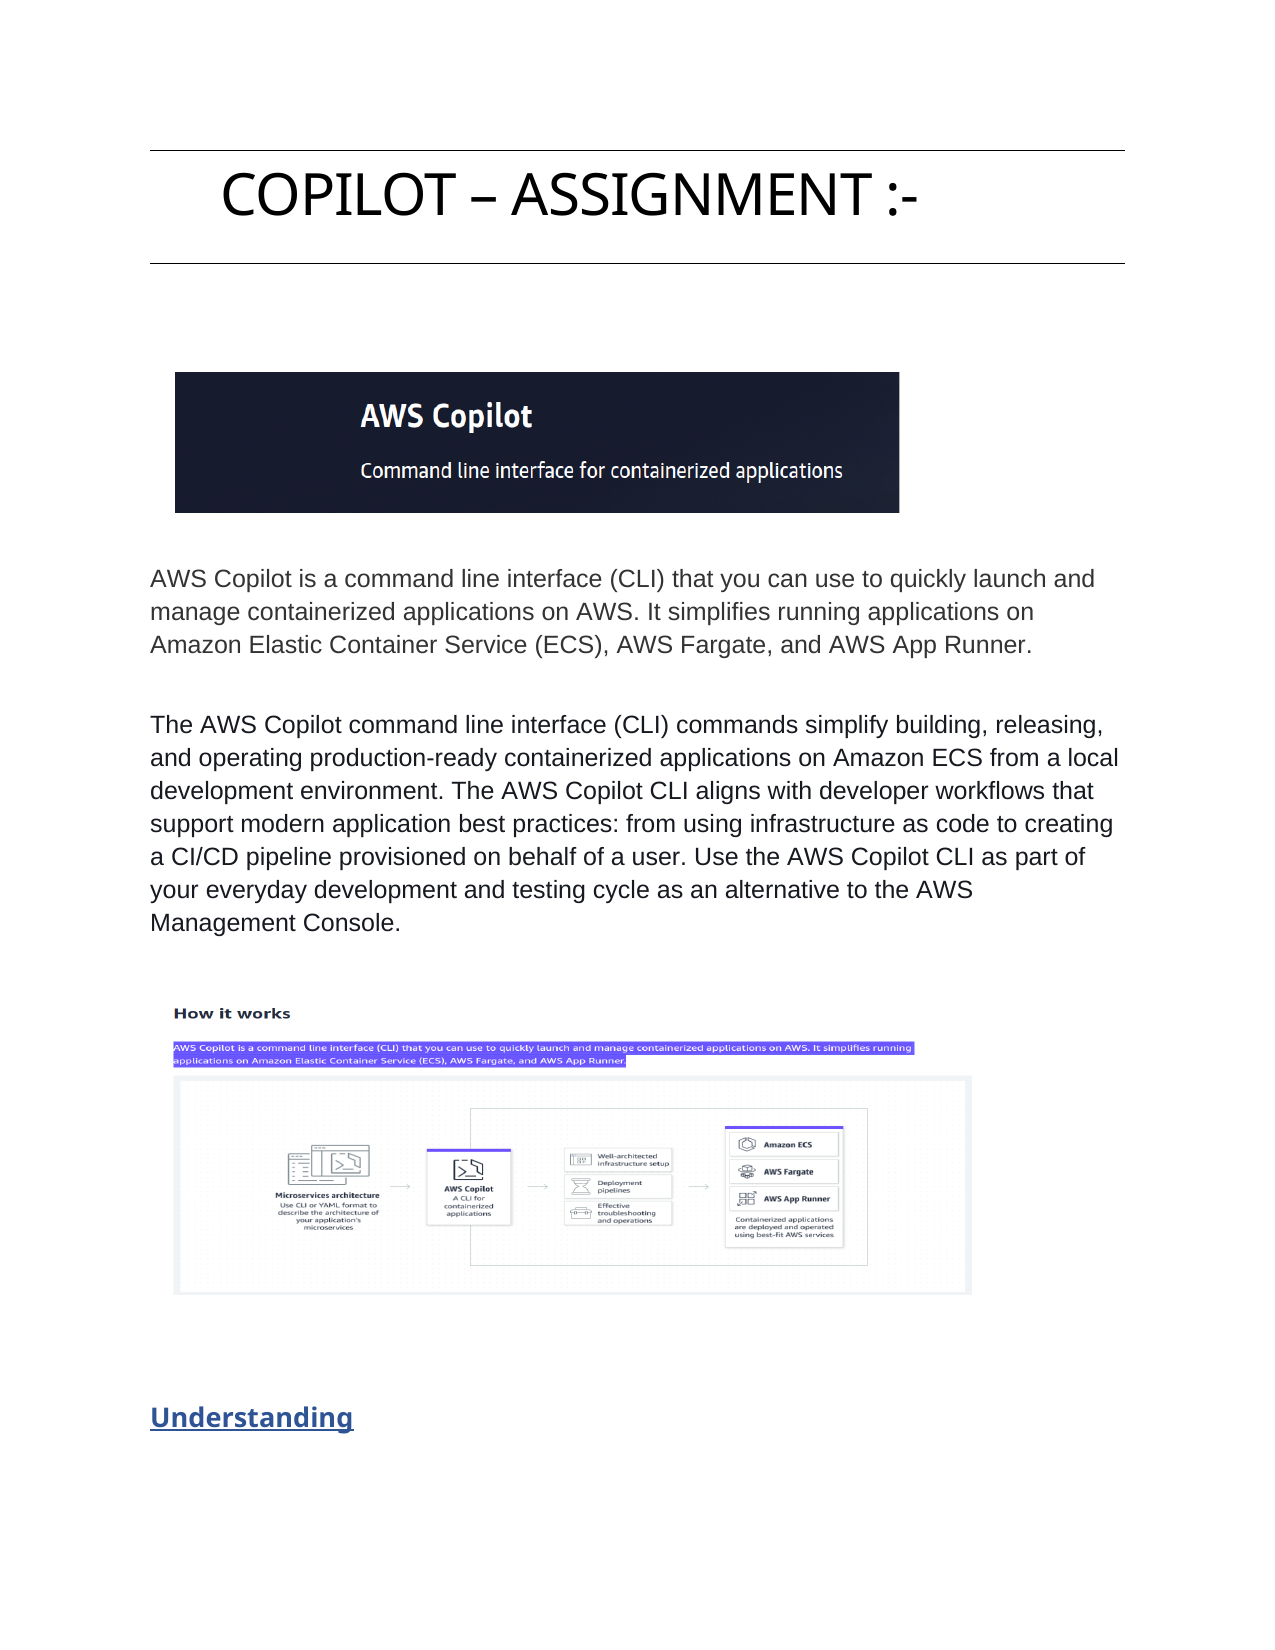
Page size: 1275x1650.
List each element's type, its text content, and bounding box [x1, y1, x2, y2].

picture [175, 372, 415, 486]
text AWS Copilot is a command line interface (CLI) that you can use to quickly launch and manage containerized applications on AWS. It simplifies running applications on Amazon Elastic Container Service (ECS), AWS Fargate, and AWS App Runner. [150, 564, 1125, 659]
title COPILOT – ASSIGNMENT :- [150, 151, 1125, 233]
picture [157, 996, 1077, 1295]
subtitle Understanding [150, 1398, 1125, 1435]
text The AWS Copilot command line interface (CLI) commands simplify building, releasing, and operating production-ready containerized applications on Amazon ECS from a local development environment. The AWS Copilot CLI aligns with developer workflows that support modern application best practices: from using infrastructure as code to creating a CI/CD pipeline provisioned on behalf of a user. Use the AWS Copilot CLI as part of your everyday development and testing cycle as an alternative to the AWS Management Console. [150, 677, 1125, 937]
